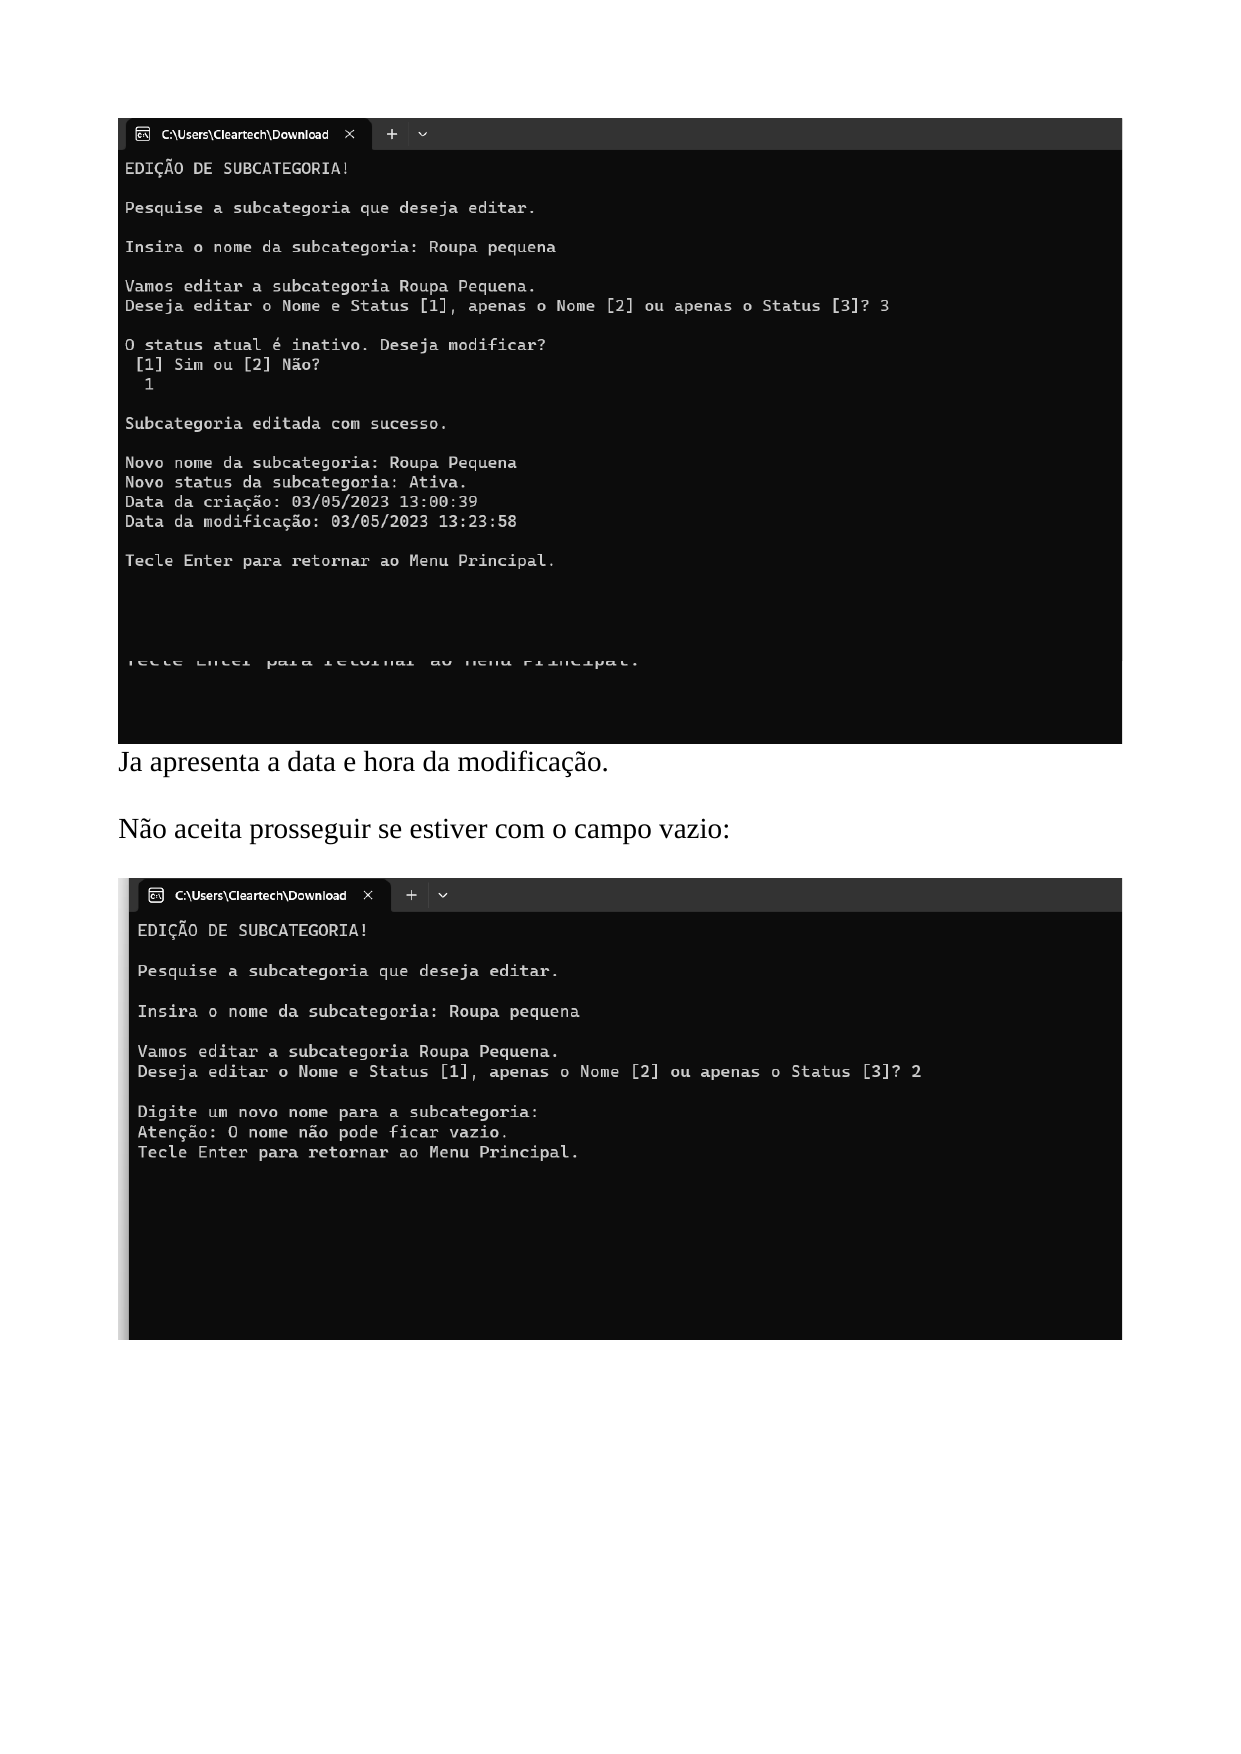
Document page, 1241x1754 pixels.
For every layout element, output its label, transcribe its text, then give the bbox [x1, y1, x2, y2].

picture [118, 118, 1123, 744]
text Não aceita prosseguir se estiver com o campo vazio: [118, 811, 1122, 844]
picture [118, 878, 1123, 1340]
text Ja apresenta a data e hora da modificação. [118, 744, 1122, 777]
